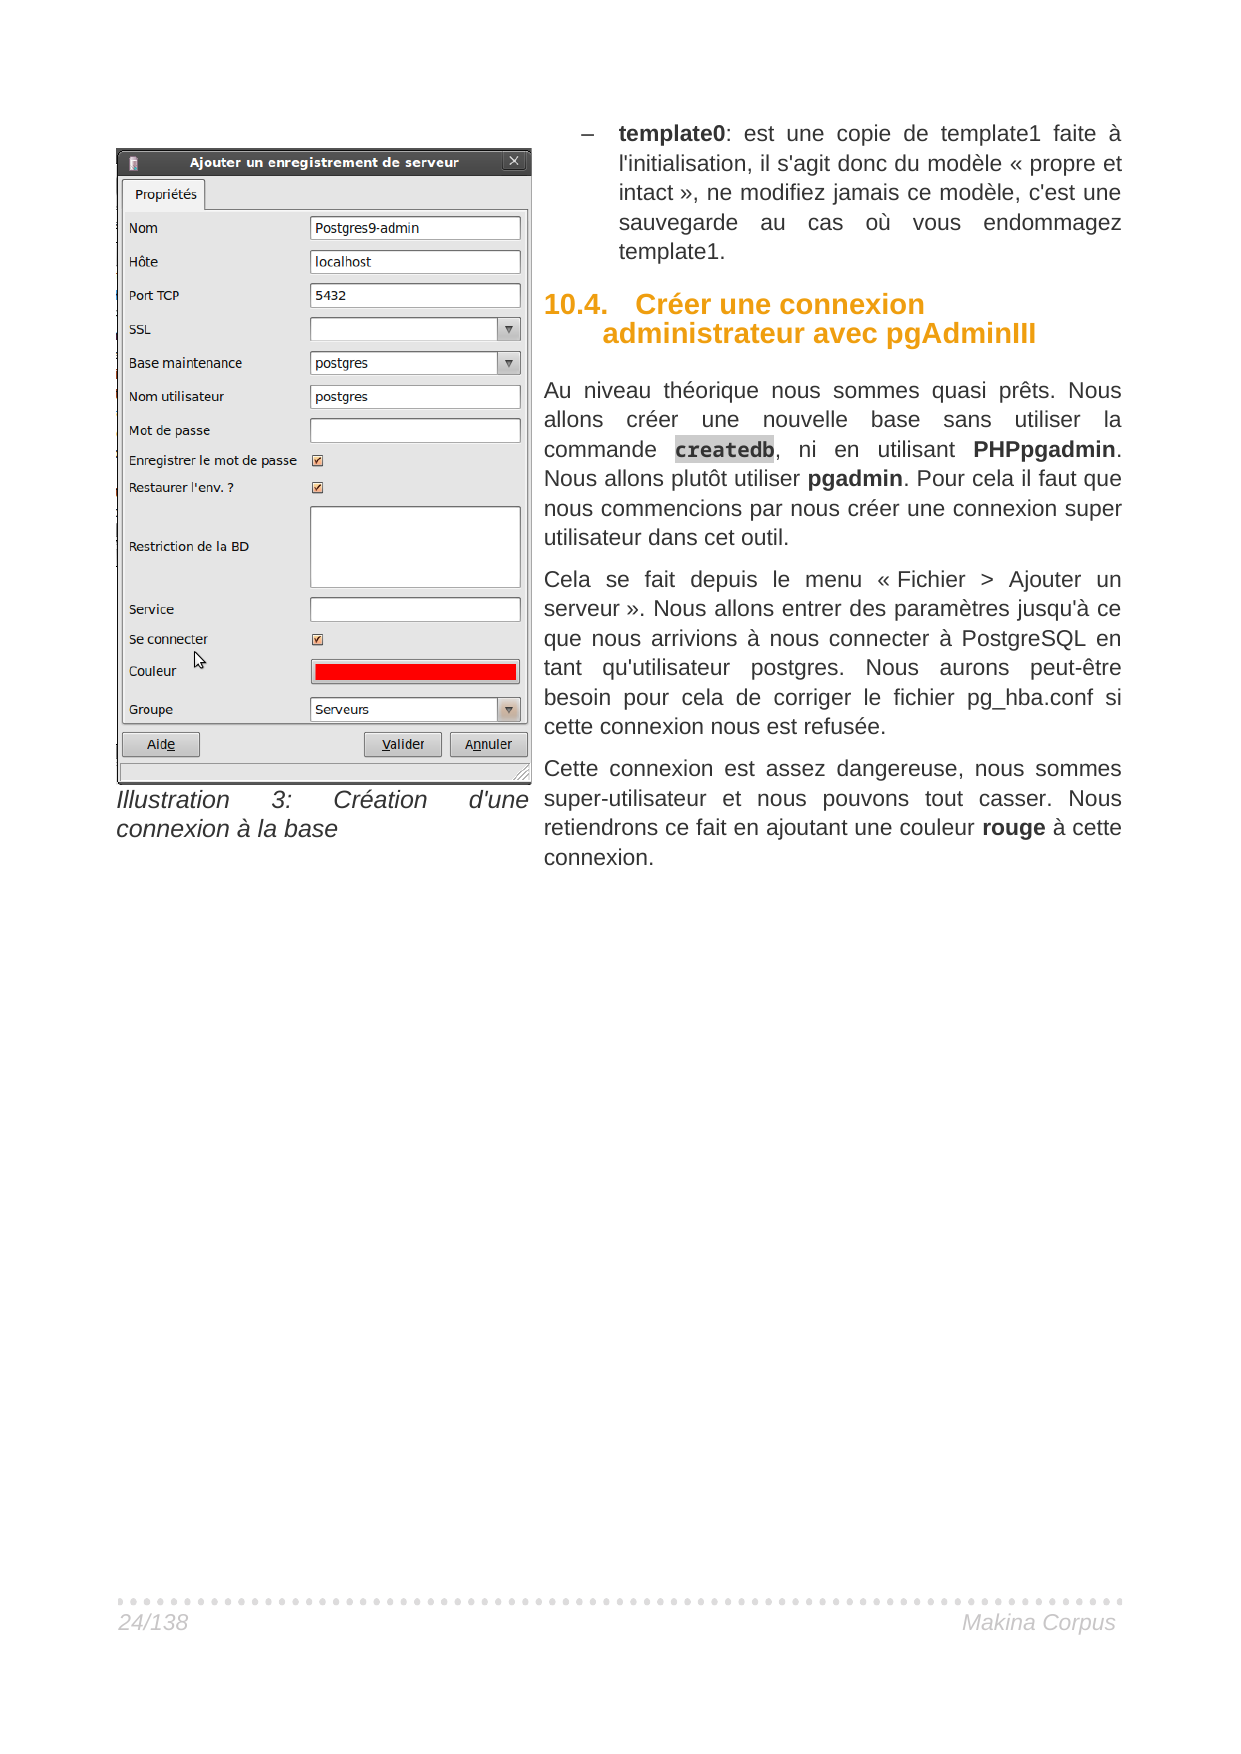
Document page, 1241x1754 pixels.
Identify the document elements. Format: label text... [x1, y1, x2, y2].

text Cela se fait depuis le menu « Fichier > Ajouter un serveur ». Nous allons entrer des paramètres jusqu'à ce que nous arrivions à nous connecter à PostgreSQL en tant qu'utilisateur postgres. Nous aurons peut-être besoin pour cela de corriger le fichier pg_hba.conf si cette connexion nous est refusée. [532, 564, 1122, 741]
subtitle Créer une connexion administrateur avec pgAdminIII [532, 291, 1122, 349]
picture [116, 148, 532, 785]
list Illustration 3: Création d'une connexion à la base [116, 785, 532, 844]
picture [118, 1593, 1123, 1610]
text Au niveau théorique nous sommes quasi prêts. Nous allons créer une nouvelle base sans utiliser la commande createdb, ni en utilisant PHPpgadmin. Nous allons plutôt utiliser pgadmin. Pour cela il faut que nous commencions par nous créer une connexion super utilisateur dans cet outil. [532, 374, 1122, 551]
list template0: est une copie de template1 faite à l'initialisation, il s'agit donc du modèle « propre et intact », ne modifiez jamais ce modèle, c'est une sauvegarde au cas où vous endommagez template1. [116, 118, 1122, 266]
text Cette connexion est assez dangereuse, nous sommes super-utilisateur et nous pouvons tout casser. Nous retiendrons ce fait en ajoutant une couleur rouge à cette connexion. [118, 753, 1122, 871]
